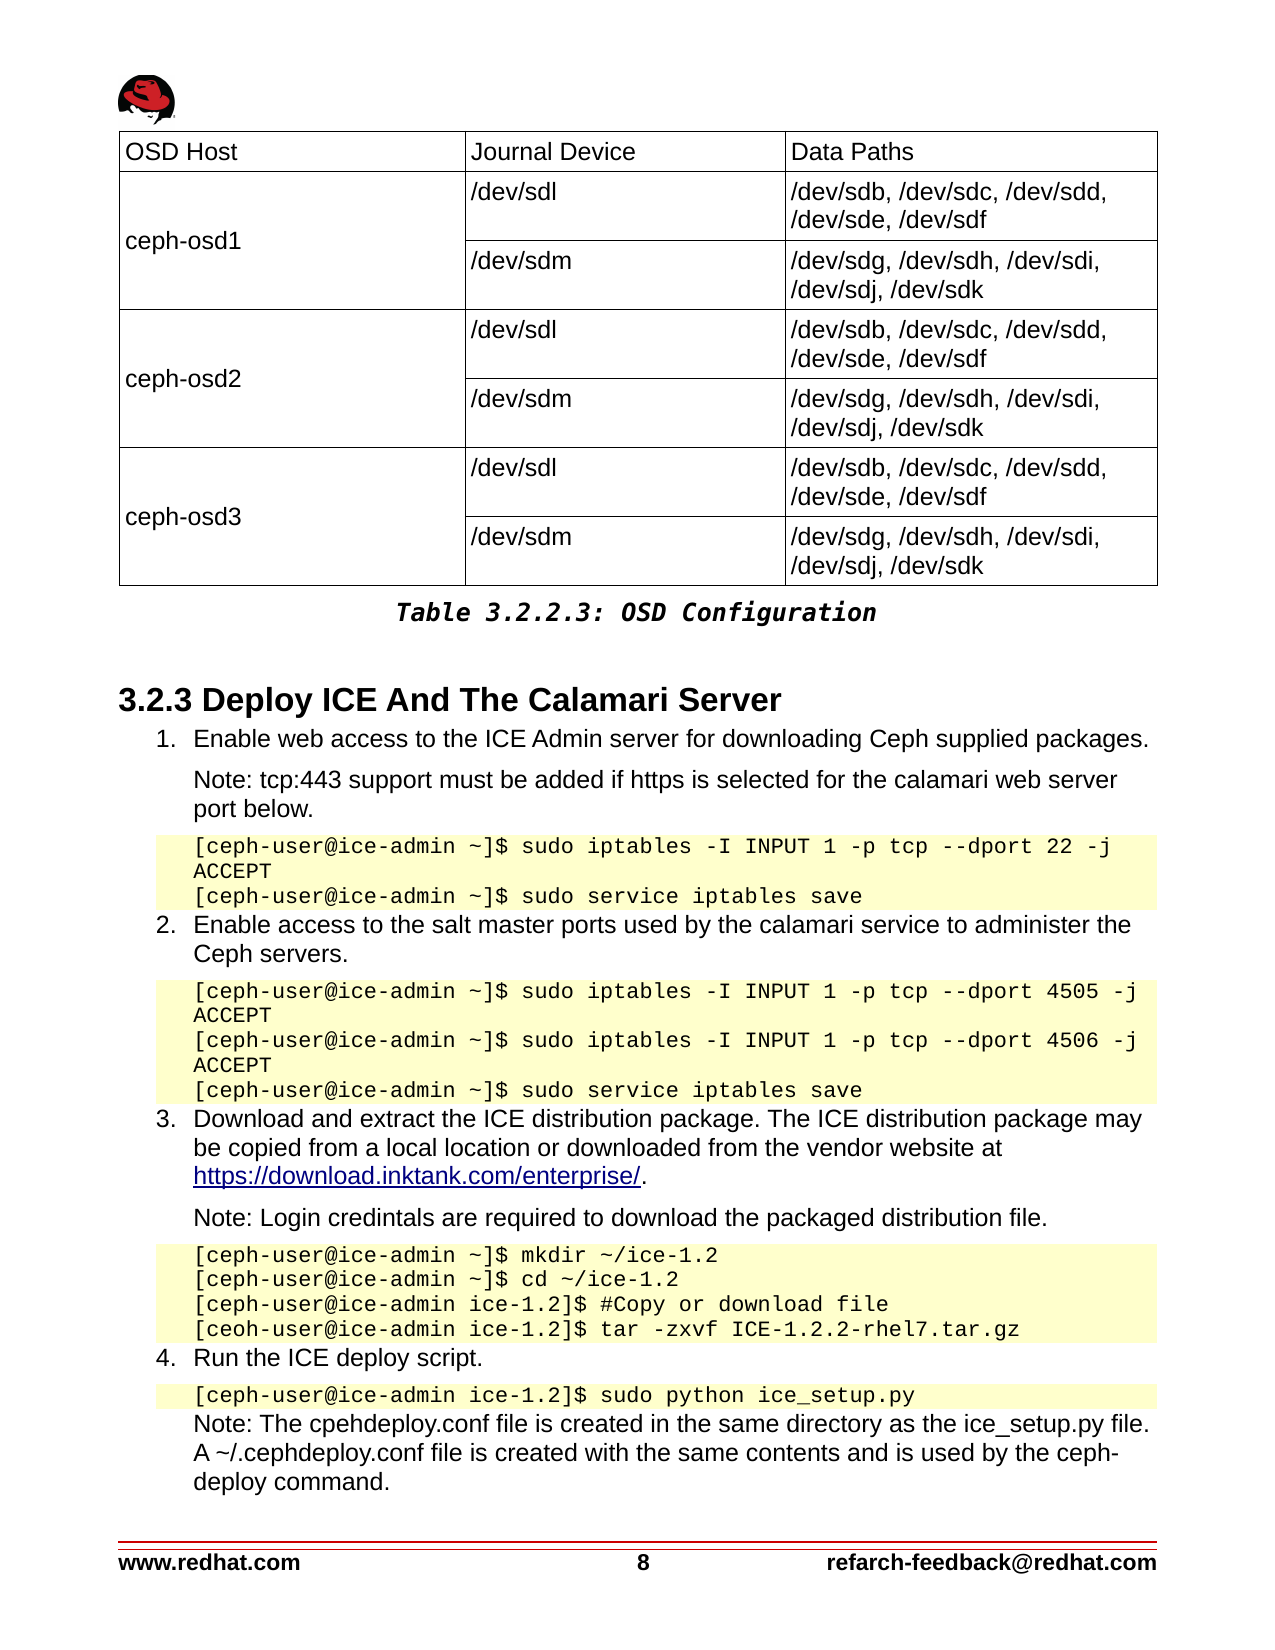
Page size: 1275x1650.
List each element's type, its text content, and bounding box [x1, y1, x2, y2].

list Enable access to the salt master ports used by the calamari service to administer the Ceph servers. [156, 910, 1157, 967]
table_cell ceph-osd2 [120, 310, 465, 447]
table_cell /dev/sdl [466, 310, 785, 378]
list [ceph-user@ice-admin ~]$ mkdir ~/ice-1.2 [156, 1244, 1157, 1268]
list Note: Login credintals are required to download the packaged distribution file. [156, 1202, 1157, 1231]
table_cell /dev/sdm [466, 517, 785, 585]
table_cell /dev/sdl [466, 172, 785, 240]
list [ceph-user@ice-admin ~]$ sudo iptables -I INPUT 1 -p tcp --dport 4505 -j ACCEPT [156, 980, 1157, 1029]
picture [118, 75, 176, 131]
table_cell /dev/sdg, /dev/sdh, /dev/sdi, /dev/sdj, /dev/sdk [786, 241, 1157, 309]
table_cell /dev/sdg, /dev/sdh, /dev/sdi, /dev/sdj, /dev/sdk [786, 379, 1157, 447]
subtitle Deploy ICE And The Calamari Server [118, 680, 1157, 718]
list [ceph-user@ice-admin ~]$ cd ~/ice-1.2 [156, 1268, 1157, 1293]
table_header OSD Host [120, 132, 465, 171]
table_cell ceph-osd1 [120, 172, 465, 309]
list Note: tcp:443 support must be added if https is selected for the calamari web server port below. [156, 765, 1157, 823]
list [ceoh-user@ice-admin ice-1.2]$ tar -zxvf ICE-1.2.2-rhel7.tar.gz [156, 1318, 1157, 1343]
table_cell /dev/sdl [466, 448, 785, 516]
list [ceph-user@ice-admin ice-1.2]$ #Copy or download file [156, 1293, 1157, 1318]
table_cell /dev/sdb, /dev/sdc, /dev/sdd, /dev/sde, /dev/sdf [786, 310, 1157, 378]
table_header Data Paths [786, 132, 1157, 171]
list [ceph-user@ice-admin ~]$ sudo iptables -I INPUT 1 -p tcp --dport 22 -j ACCEPT [156, 835, 1157, 885]
list Enable web access to the ICE Admin server for downloading Ceph supplied packages. [156, 724, 1157, 753]
list [ceph-user@ice-admin ~]$ sudo service iptables save [156, 885, 1157, 910]
table_cell /dev/sdm [466, 379, 785, 447]
list [ceph-user@ice-admin ice-1.2]$ sudo python ice_setup.py [156, 1384, 1157, 1409]
list [ceph-user@ice-admin ~]$ sudo service iptables save [156, 1079, 1157, 1104]
table_header Journal Device [466, 132, 785, 171]
table_cell ceph-osd3 [120, 448, 465, 585]
table_cell /dev/sdb, /dev/sdc, /dev/sdd, /dev/sde, /dev/sdf [786, 172, 1157, 240]
table_cell /dev/sdm [466, 241, 785, 309]
list Run the ICE deploy script. [156, 1343, 1157, 1372]
table_cell /dev/sdb, /dev/sdc, /dev/sdd, /dev/sde, /dev/sdf [786, 448, 1157, 516]
text Table 3.2.2.3: OSD Configuration [118, 598, 1157, 627]
list [ceph-user@ice-admin ~]$ sudo iptables -I INPUT 1 -p tcp --dport 4506 -j ACCEPT [156, 1029, 1157, 1079]
list Note: The cpehdeploy.conf file is created in the same directory as the ice_setup.py file. A ~/.cephdeploy.conf file is created with the same contents and is used by the ceph-deploy command. [156, 1409, 1157, 1495]
list Download and extract the ICE distribution package. The ICE distribution package may be copied from a local location or downloaded from the vendor website at https://download.inktank.com/enterprise/. [156, 1104, 1157, 1190]
table_cell /dev/sdg, /dev/sdh, /dev/sdi, /dev/sdj, /dev/sdk [786, 517, 1157, 585]
